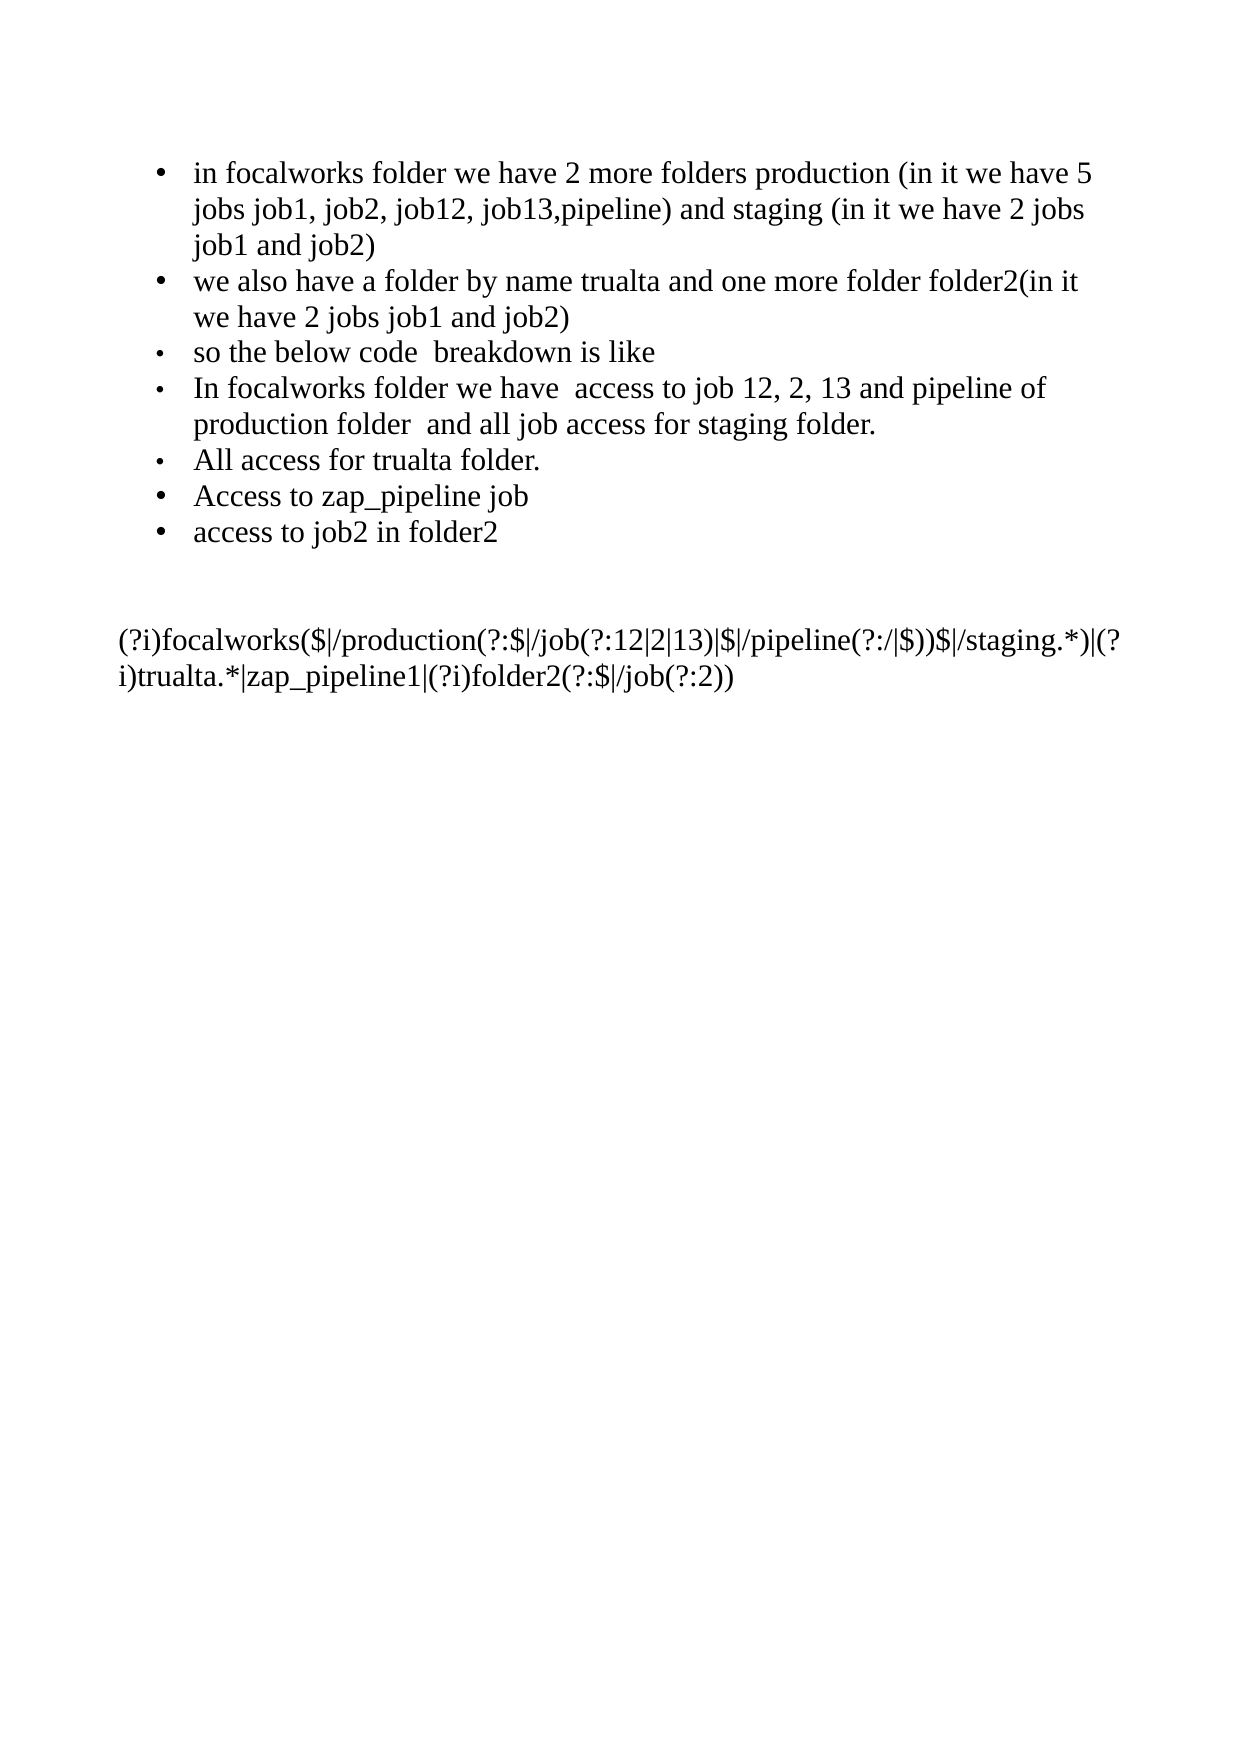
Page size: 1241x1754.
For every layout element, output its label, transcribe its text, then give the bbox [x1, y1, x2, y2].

list in focalworks folder we have 2 more folders production (in it we have 5 jobs job1, job2, job12, job13,pipeline) and staging (in it we have 2 jobs job1 and job2) [156, 154, 1122, 262]
list access to job2 in folder2 [156, 513, 1122, 549]
list so the below code breakdown is like [156, 334, 1122, 370]
list All access for trualta folder. [156, 442, 1122, 477]
text (?i)focalworks($|/production(?:$|/job(?:12|2|13)|$|/pipeline(?:/|$))$|/staging.*)|(?i)trualta.*|zap_pipeline1|(?i)folder2(?:$|/job(?:2)) [118, 621, 1122, 693]
list In focalworks folder we have access to job 12, 2, 13 and pipeline of production folder and all job access for staging folder. [156, 370, 1122, 442]
list we also have a folder by name trualta and one more folder folder2(in it we have 2 jobs job1 and job2) [156, 262, 1122, 334]
list Access to zap_pipeline job [156, 477, 1122, 513]
